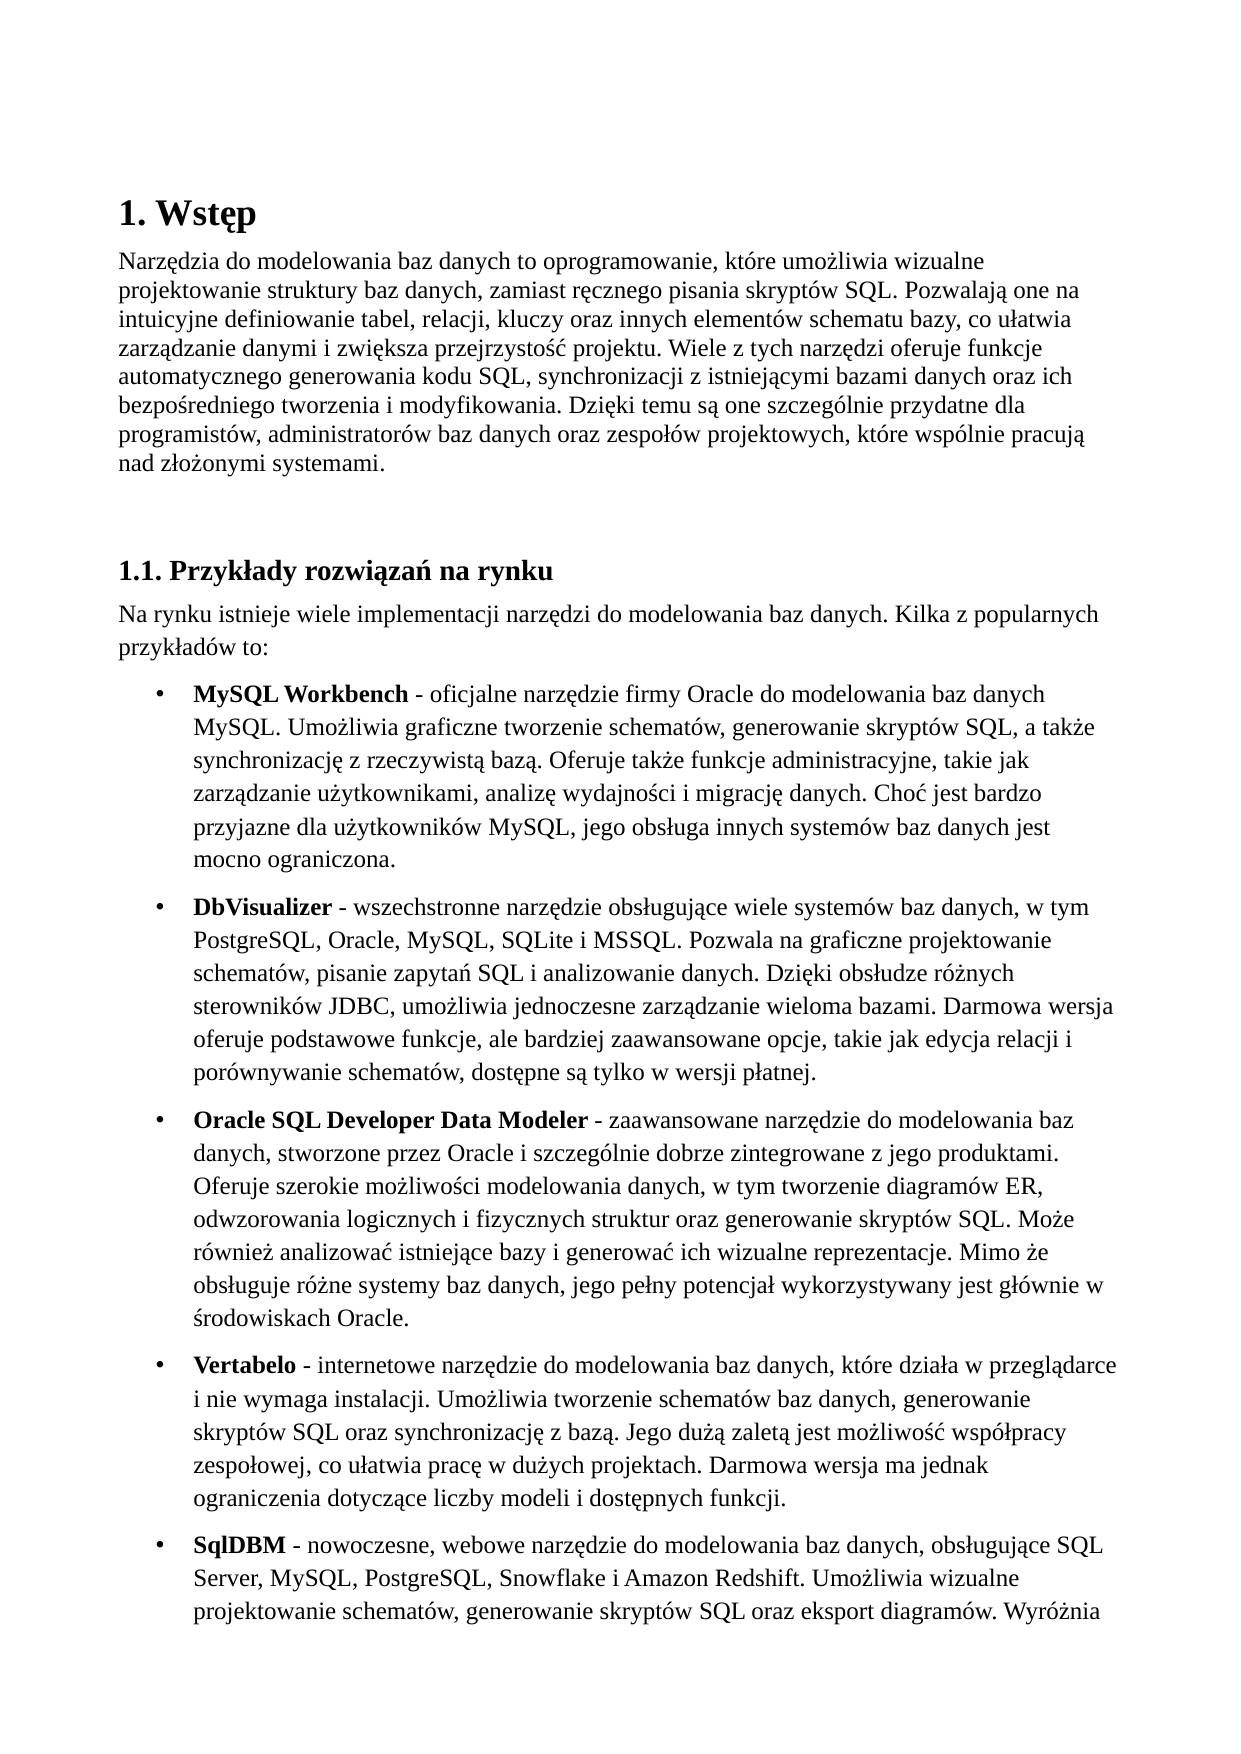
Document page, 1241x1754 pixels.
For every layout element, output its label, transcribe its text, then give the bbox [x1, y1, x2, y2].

list DbVisualizer - wszechstronne narzędzie obsługujące wiele systemów baz danych, w tym PostgreSQL, Oracle, MySQL, SQLite i MSSQL. Pozwala na graficzne projektowanie schematów, pisanie zapytań SQL i analizowanie danych. Dzięki obsłudze różnych sterowników JDBC, umożliwia jednoczesne zarządzanie wieloma bazami. Darmowa wersja oferuje podstawowe funkcje, ale bardziej zaawansowane opcje, takie jak edycja relacji i porównywanie schematów, dostępne są tylko w wersji płatnej. [156, 892, 1122, 1086]
text Narzędzia do modelowania baz danych to oprogramowanie, które umożliwia wizualne projektowanie struktury baz danych, zamiast ręcznego pisania skryptów SQL. Pozwalają one na intuicyjne definiowanie tabel, relacji, kluczy oraz innych elementów schematu bazy, co ułatwia zarządzanie danymi i zwiększa przejrzystość projektu. Wiele z tych narzędzi oferuje funkcje automatycznego generowania kodu SQL, synchronizacji z istniejącymi bazami danych oraz ich bezpośredniego tworzenia i modyfikowania. Dzięki temu są one szczególnie przydatne dla programistów, administratorów baz danych oraz zespołów projektowych, które wspólnie pracują nad złożonymi systemami. [118, 246, 1122, 476]
list Oracle SQL Developer Data Modeler - zaawansowane narzędzie do modelowania baz danych, stworzone przez Oracle i szczególnie dobrze zintegrowane z jego produktami. Oferuje szerokie możliwości modelowania danych, w tym tworzenie diagramów ER, odwzorowania logicznych i fizycznych struktur oraz generowanie skryptów SQL. Może również analizować istniejące bazy i generować ich wizualne reprezentacje. Mimo że obsługuje różne systemy baz danych, jego pełny potencjał wykorzystywany jest głównie w środowiskach Oracle. [156, 1105, 1122, 1332]
list SqlDBM - nowoczesne, webowe narzędzie do modelowania baz danych, obsługujące SQL Server, MySQL, PostgreSQL, Snowflake i Amazon Redshift. Umożliwia wizualne projektowanie schematów, generowanie skryptów SQL oraz eksport diagramów. Wyróżnia [156, 1530, 1122, 1625]
list Vertabelo - internetowe narzędzie do modelowania baz danych, które działa w przeglądarce i nie wymaga instalacji. Umożliwia tworzenie schematów baz danych, generowanie skryptów SQL oraz synchronizację z bazą. Jego dużą zaletą jest możliwość współpracy zespołowej, co ułatwia pracę w dużych projektach. Darmowa wersja ma jednak ograniczenia dotyczące liczby modeli i dostępnych funkcji. [156, 1351, 1122, 1511]
subtitle 1. Wstęp [118, 191, 1122, 234]
subtitle 1.1. Przykłady rozwiązań na rynku [118, 553, 1122, 586]
list MySQL Workbench - oficjalne narzędzie firmy Oracle do modelowania baz danych MySQL. Umożliwia graficzne tworzenie schematów, generowanie skryptów SQL, a także synchronizację z rzeczywistą bazą. Oferuje także funkcje administracyjne, takie jak zarządzanie użytkownikami, analizę wydajności i migrację danych. Choć jest bardzo przyjazne dla użytkowników MySQL, jego obsługa innych systemów baz danych jest mocno ograniczona. [156, 679, 1122, 873]
text Na rynku istnieje wiele implementacji narzędzi do modelowania baz danych. Kilka z popularnych przykładów to: [118, 599, 1122, 661]
